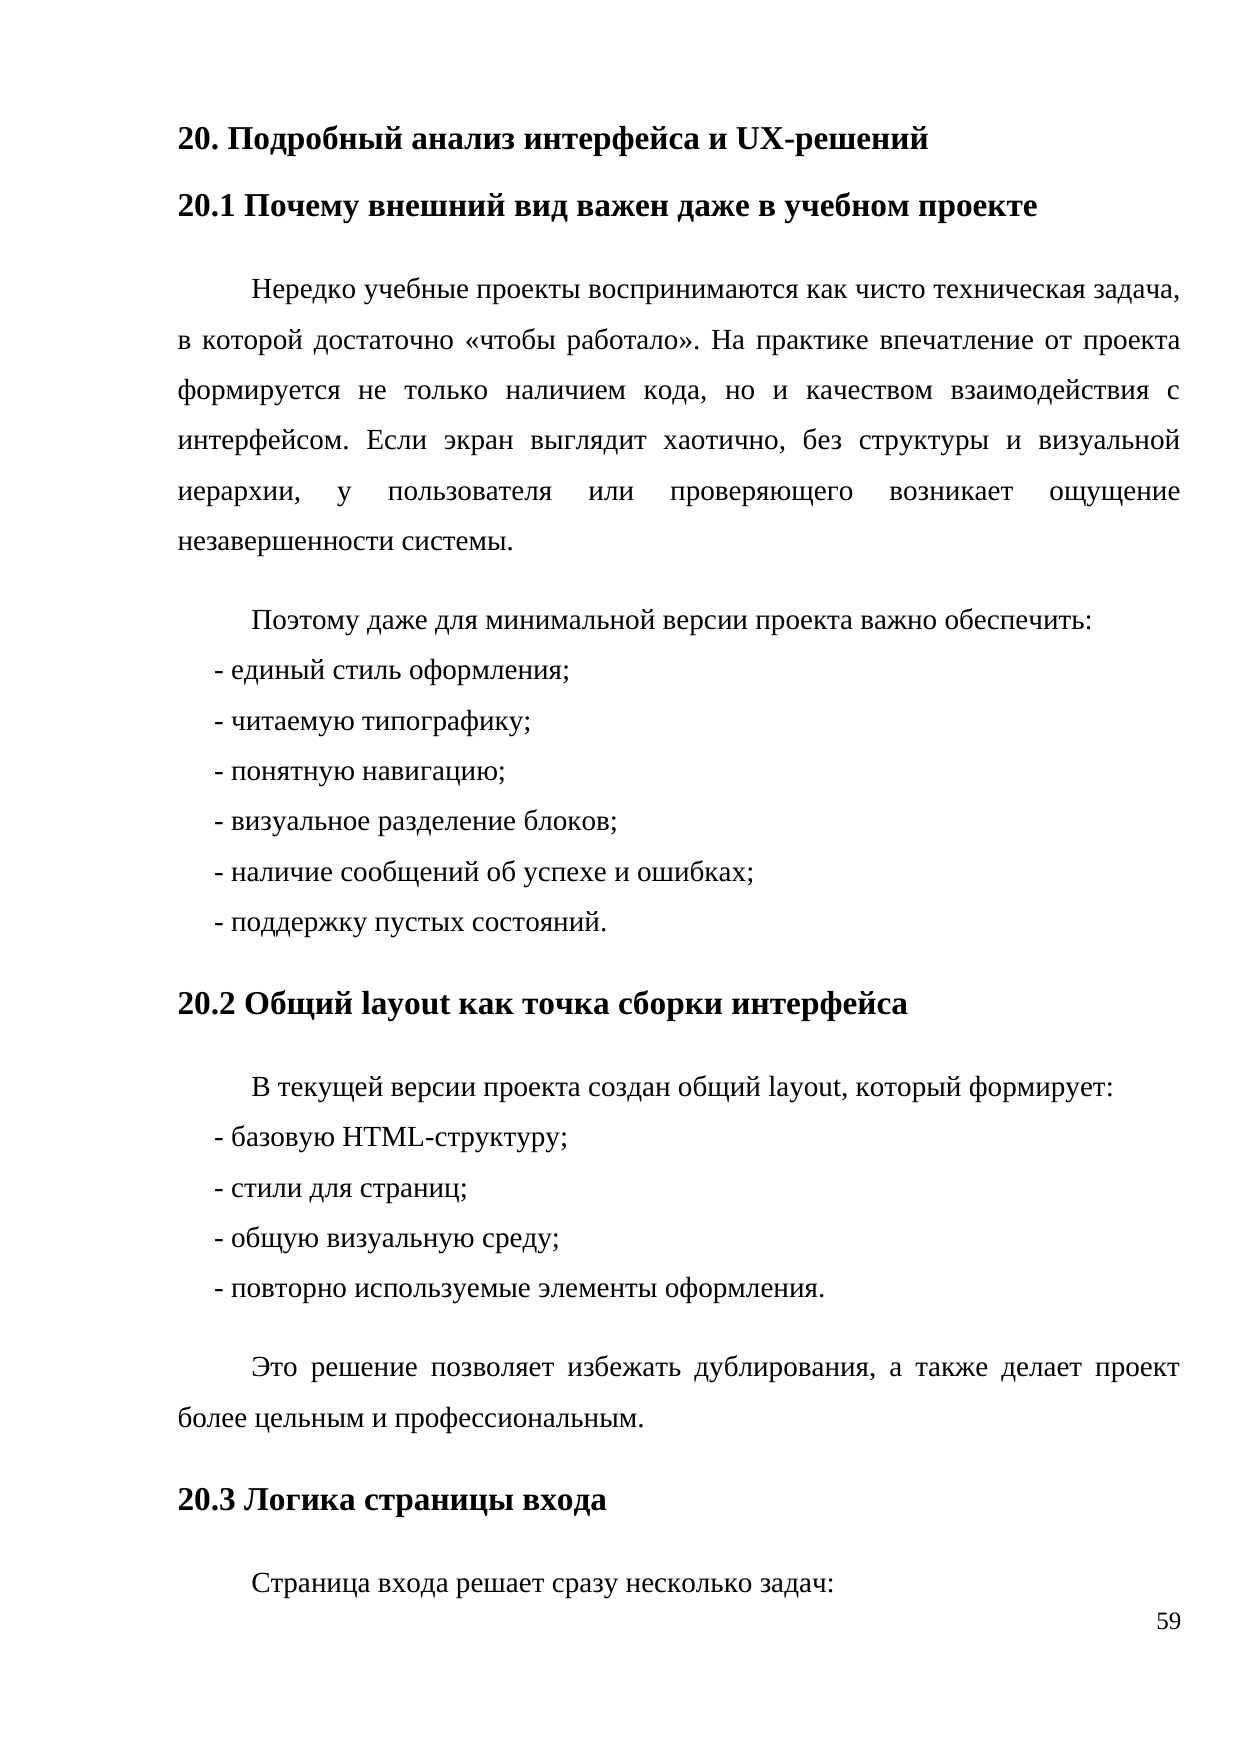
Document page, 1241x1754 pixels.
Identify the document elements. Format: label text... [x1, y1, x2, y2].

text - базовую HTML-структуру; [214, 1119, 1181, 1153]
text Это решение позволяет избежать дублирования, а также делает проект более цельным и профессиональным. [177, 1349, 1181, 1433]
text Страница входа решает сразу несколько задач: [177, 1565, 1181, 1599]
text - визуальное разделение блоков; [214, 803, 1181, 837]
text - читаемую типографику; [214, 703, 1181, 736]
text - понятную навигацию; [214, 753, 1181, 787]
text - повторно используемые элементы оформления. [214, 1271, 1181, 1304]
text - единый стиль оформления; [214, 652, 1181, 686]
text - поддержку пустых состояний. [214, 904, 1181, 937]
text Нередко учебные проекты воспринимаются как чисто техническая задача, в которой достаточно «чтобы работало». На практике впечатление от проекта формируется не только наличием кода, но и качеством взаимодействия с интерфейсом. Если экран выглядит хаотично, без структуры и визуальной иерархии, у пользователя или проверяющего возникает ощущение незавершенности системы. [177, 271, 1181, 557]
text - наличие сообщений об успехе и ошибках; [214, 854, 1181, 887]
text Поэтому даже для минимальной версии проекта важно обеспечить: [177, 602, 1181, 636]
subtitle 20.1 Почему внешний вид важен даже в учебном проекте [177, 185, 1181, 223]
subtitle 20.3 Логика страницы входа [177, 1479, 1181, 1517]
text - общую визуальную среду; [214, 1220, 1181, 1254]
text - стили для страниц; [214, 1170, 1181, 1203]
subtitle 20. Подробный анализ интерфейса и UX-решений [177, 118, 1181, 156]
subtitle 20.2 Общий layout как точка сборки интерфейса [177, 983, 1181, 1021]
text В текущей версии проекта создан общий layout, который формирует: [177, 1069, 1181, 1103]
